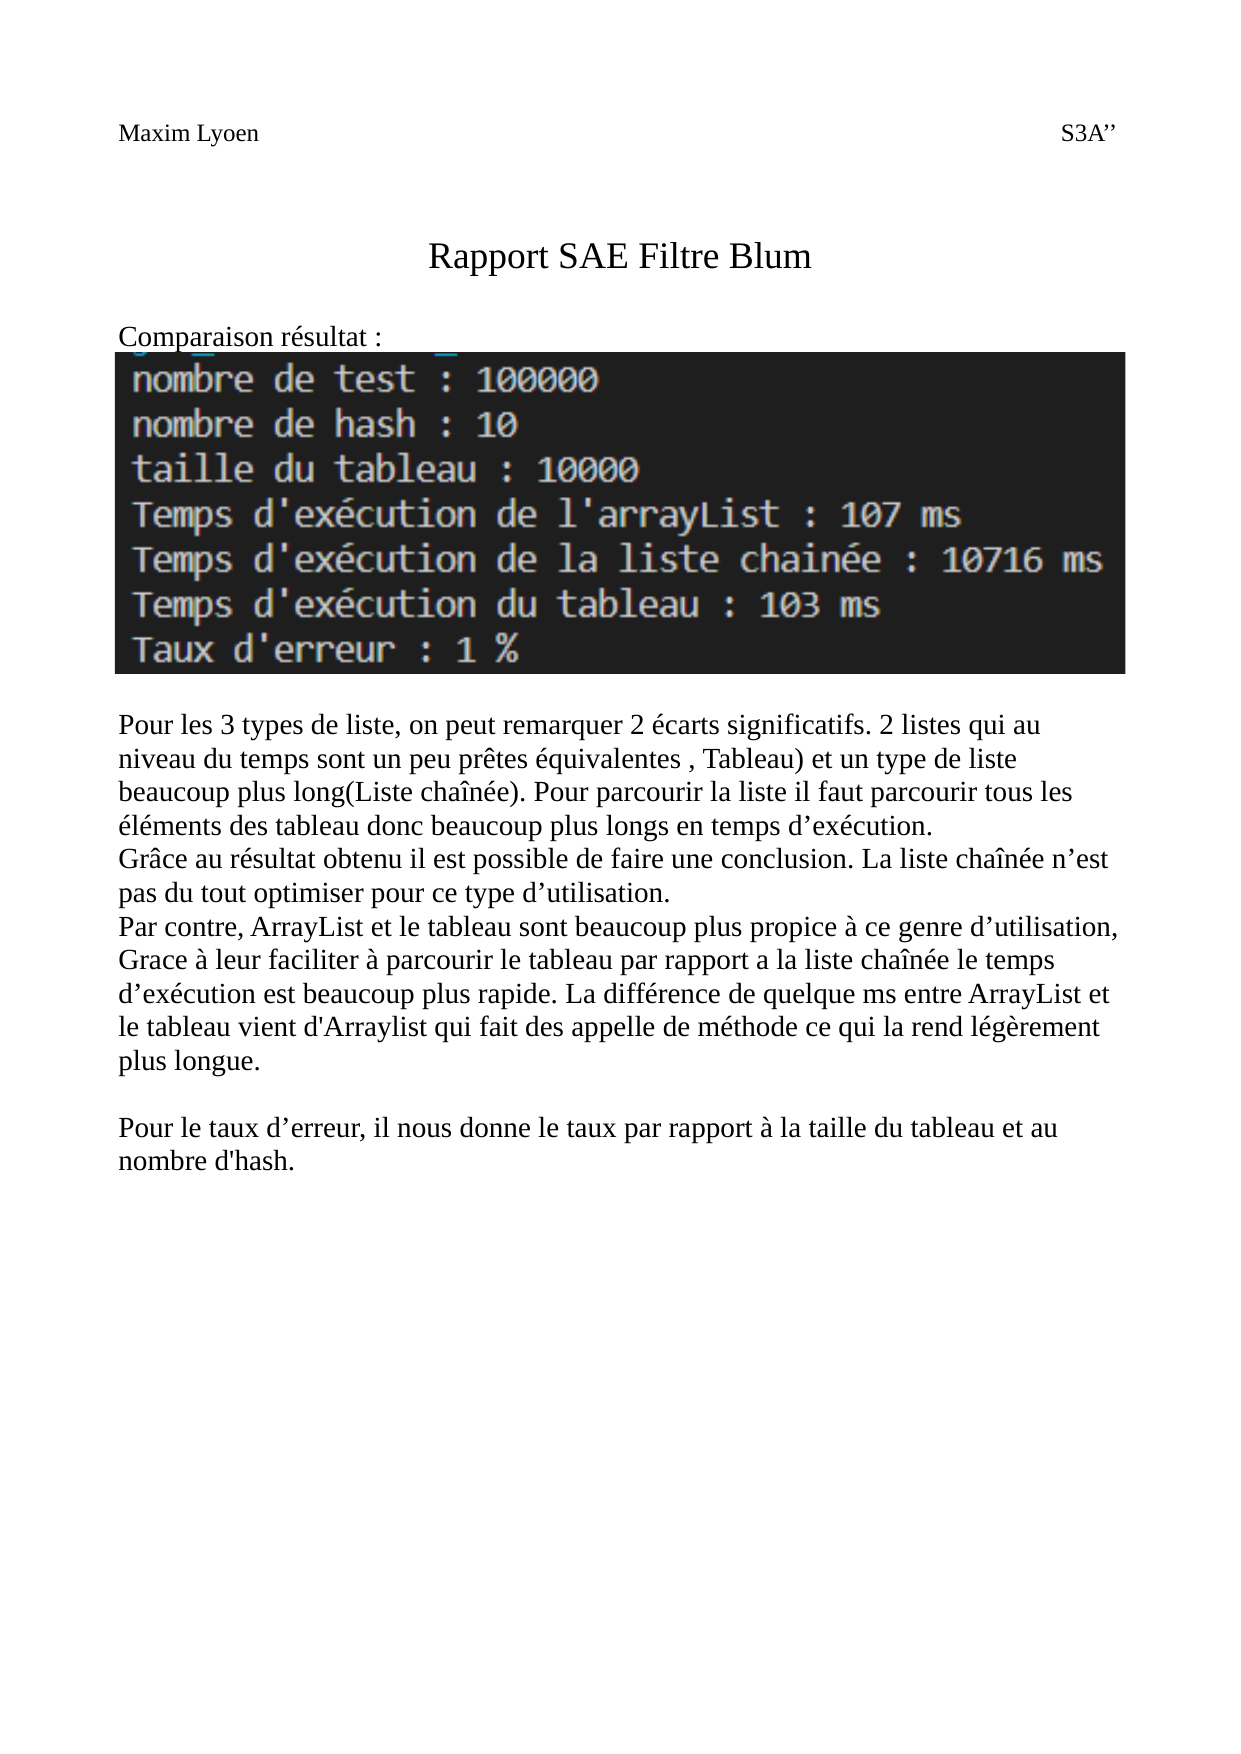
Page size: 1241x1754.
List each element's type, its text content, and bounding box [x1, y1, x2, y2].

text Par contre, ArrayList et le tableau sont beaucoup plus propice à ce genre d’utilisation, Grace à leur faciliter à parcourir le tableau par rapport a la liste chaînée le temps d’exécution est beaucoup plus rapide. La différence de quelque ms entre ArrayList et le tableau vient d'Arraylist qui fait des appelle de méthode ce qui la rend légèrement plus longue. [118, 909, 1122, 1076]
text Rapport SAE Filtre Blum [118, 233, 1122, 276]
text Pour le taux d’erreur, il nous donne le taux par rapport à la taille du tableau et au nombre d'hash. [118, 1110, 1122, 1177]
picture [114, 352, 1126, 674]
text Maxim Lyoen S3A’’ [118, 118, 1122, 147]
text Comparaison résultat : [118, 319, 1122, 352]
text Pour les 3 types de liste, on peut remarquer 2 écarts significatifs. 2 listes qui au niveau du temps sont un peu prêtes équivalentes , Tableau) et un type de liste beaucoup plus long(Liste chaînée). Pour parcourir la liste il faut parcourir tous les éléments des tableau donc beaucoup plus longs en temps d’exécution. [118, 707, 1122, 842]
text Grâce au résultat obtenu il est possible de faire une conclusion. La liste chaînée n’est pas du tout optimiser pour ce type d’utilisation. [118, 842, 1122, 909]
